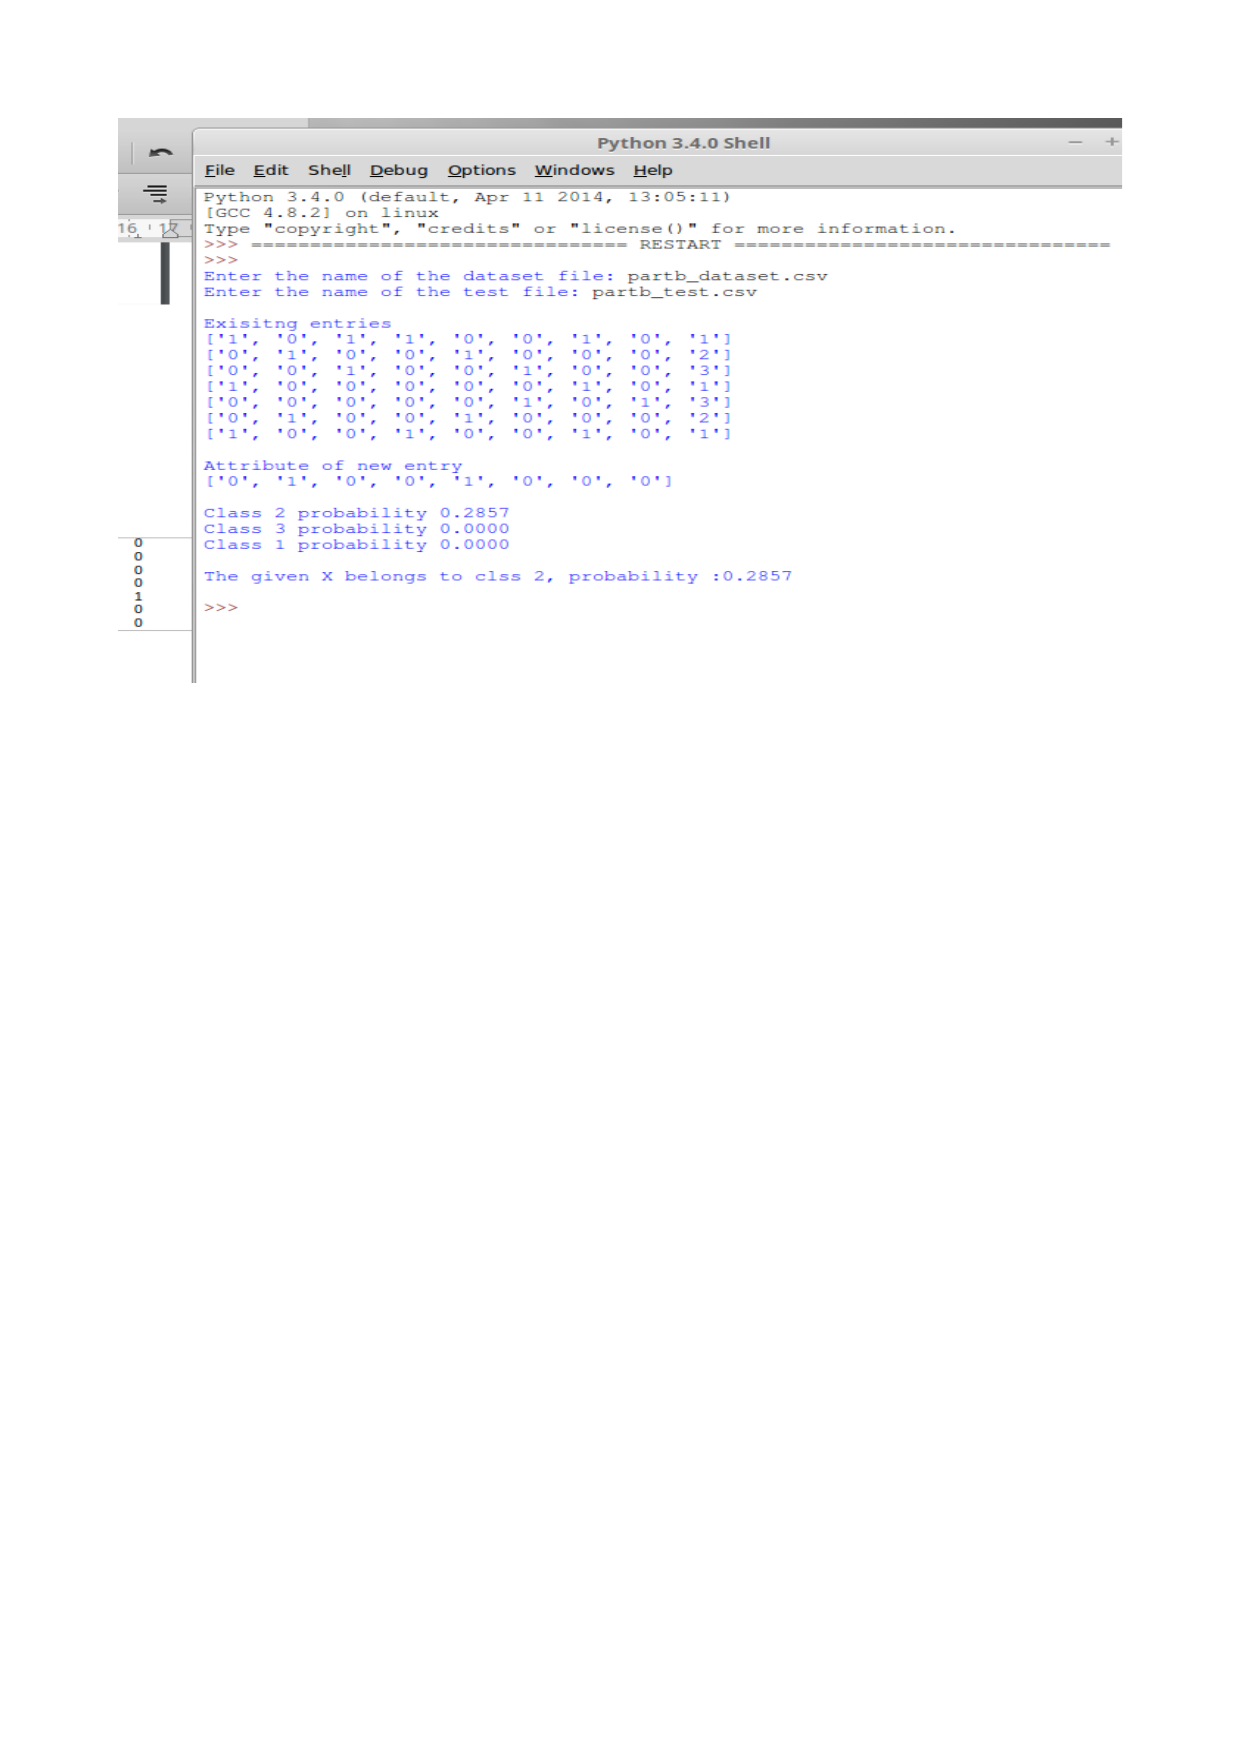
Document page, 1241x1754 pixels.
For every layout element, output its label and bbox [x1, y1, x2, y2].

picture [723, 118, 1123, 683]
